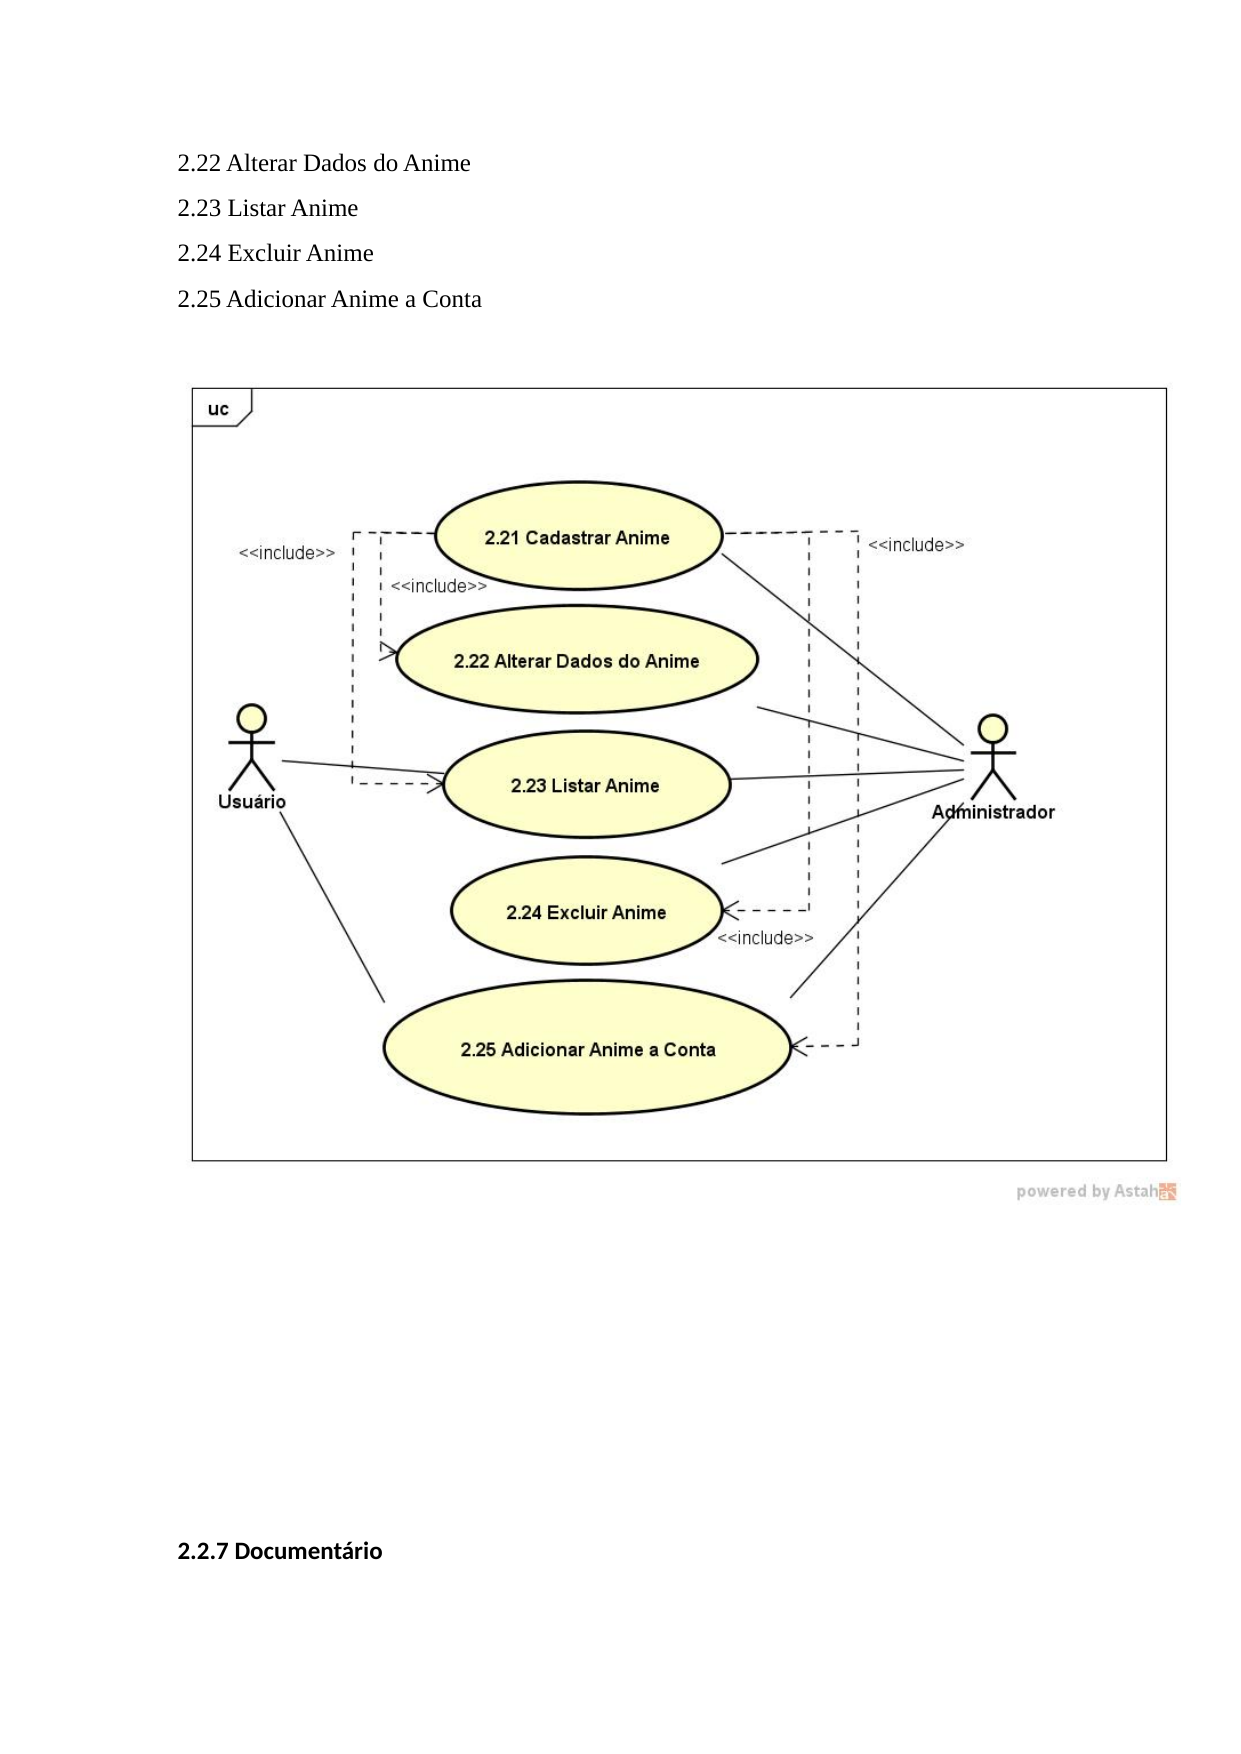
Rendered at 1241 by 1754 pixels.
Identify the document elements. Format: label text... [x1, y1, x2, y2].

text 2.22 Alterar Dados do Anime [177, 148, 1063, 176]
text 2.25 Adicionar Anime a Conta [177, 284, 1063, 313]
text 2.23 Listar Anime [177, 193, 1063, 222]
text 2.24 Excluir Anime [177, 238, 1063, 267]
subtitle 2.2.7 Documentário [177, 1535, 1063, 1566]
